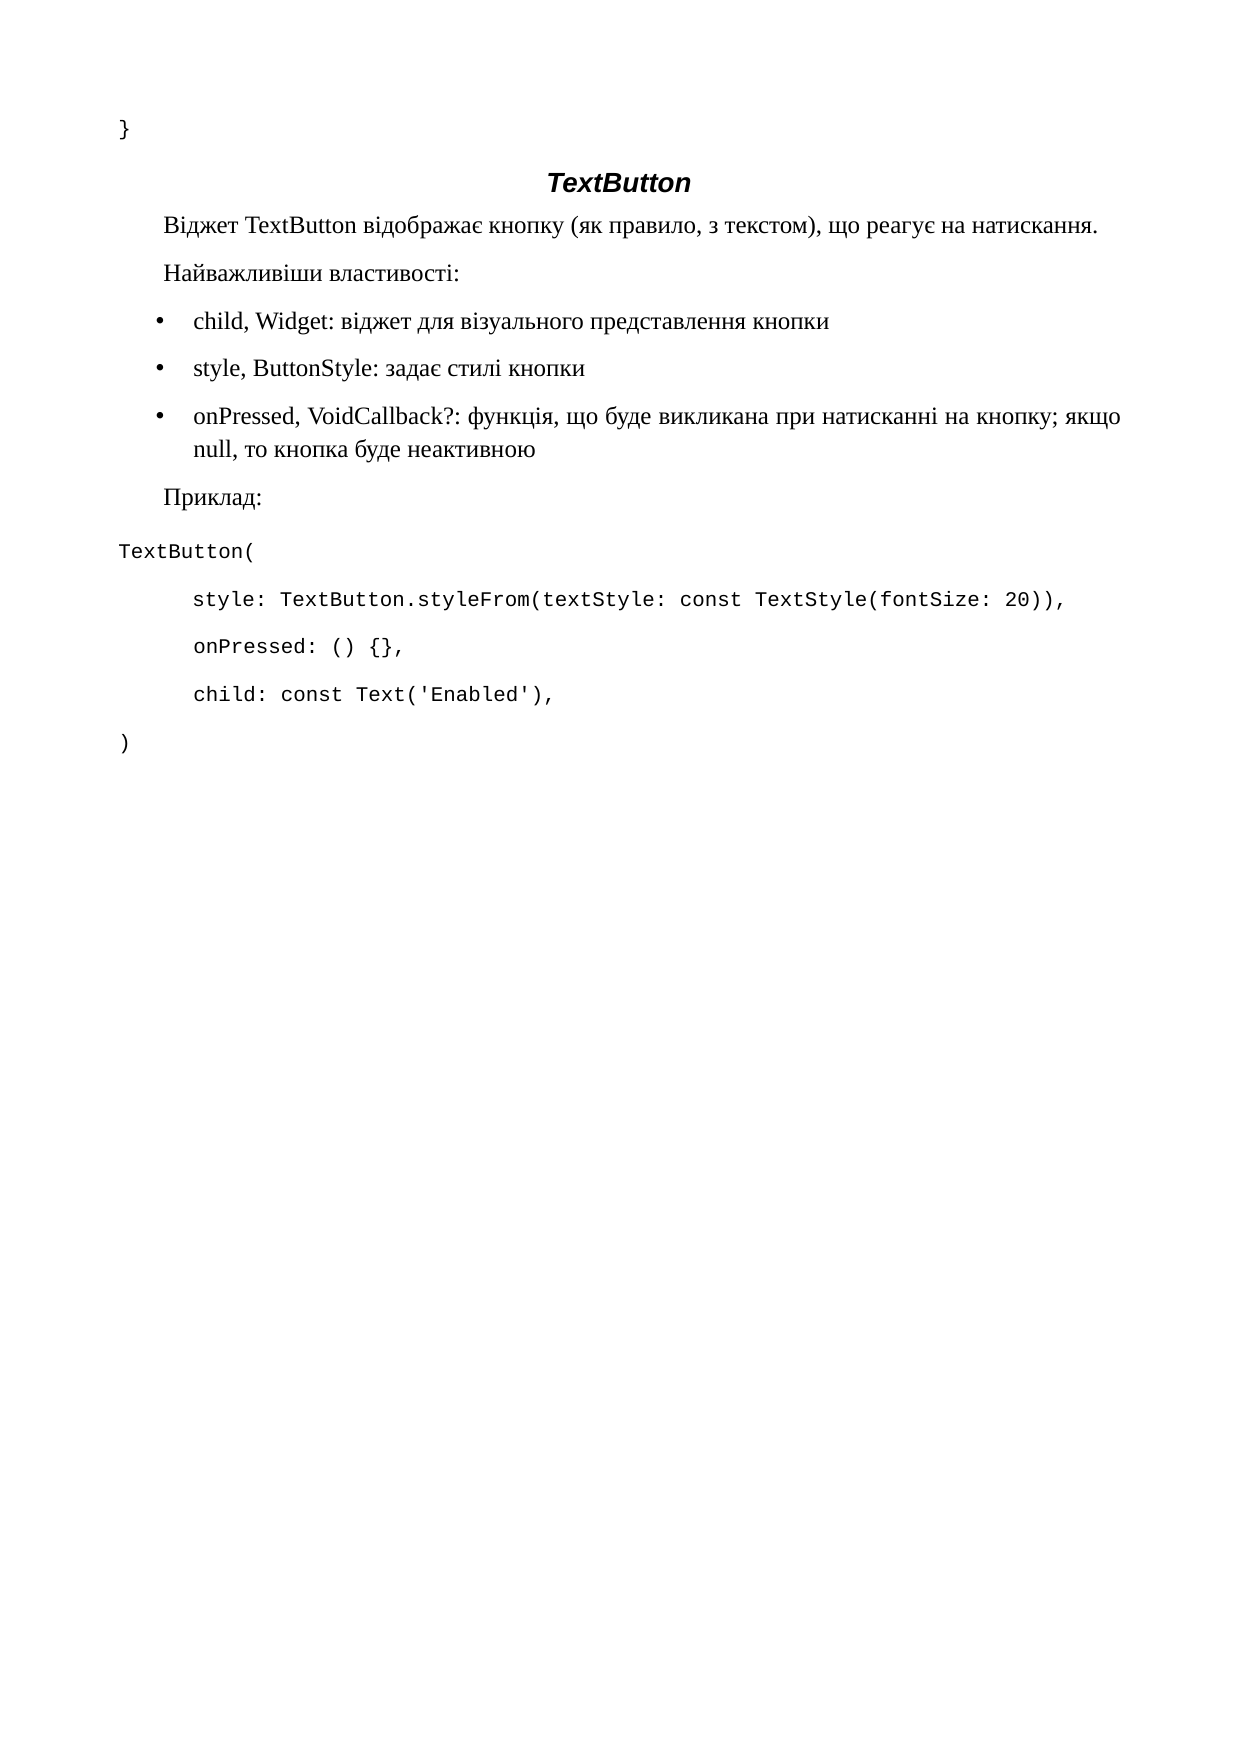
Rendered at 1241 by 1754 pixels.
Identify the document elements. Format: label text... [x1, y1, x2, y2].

list style, ButtonStyle: задає стилі кнопки [156, 353, 1122, 382]
text onPressed: () {}, [118, 636, 1122, 660]
text Найважливіши властивості: [118, 258, 1122, 287]
text style: TextButton.styleFrom(textStyle: const TextStyle(fontSize: 20)), [118, 589, 1122, 612]
subtitle TextButton [118, 166, 1122, 198]
text Приклад: [118, 482, 1122, 510]
text child: const Text('Enabled'), [118, 684, 1122, 708]
list onPressed, VoidCallback?: функція, що буде викликана при натисканні на кнопку; якщо null, то кнопка буде неактивною [156, 401, 1122, 463]
text TextButton( [118, 541, 1122, 565]
text Віджет TextButton відображає кнопку (як правило, з текстом), що реагує на натискання. [118, 211, 1122, 239]
text } [118, 118, 1122, 142]
text ) [118, 732, 1122, 755]
list child, Widget: віджет для візуального представлення кнопки [156, 306, 1122, 334]
